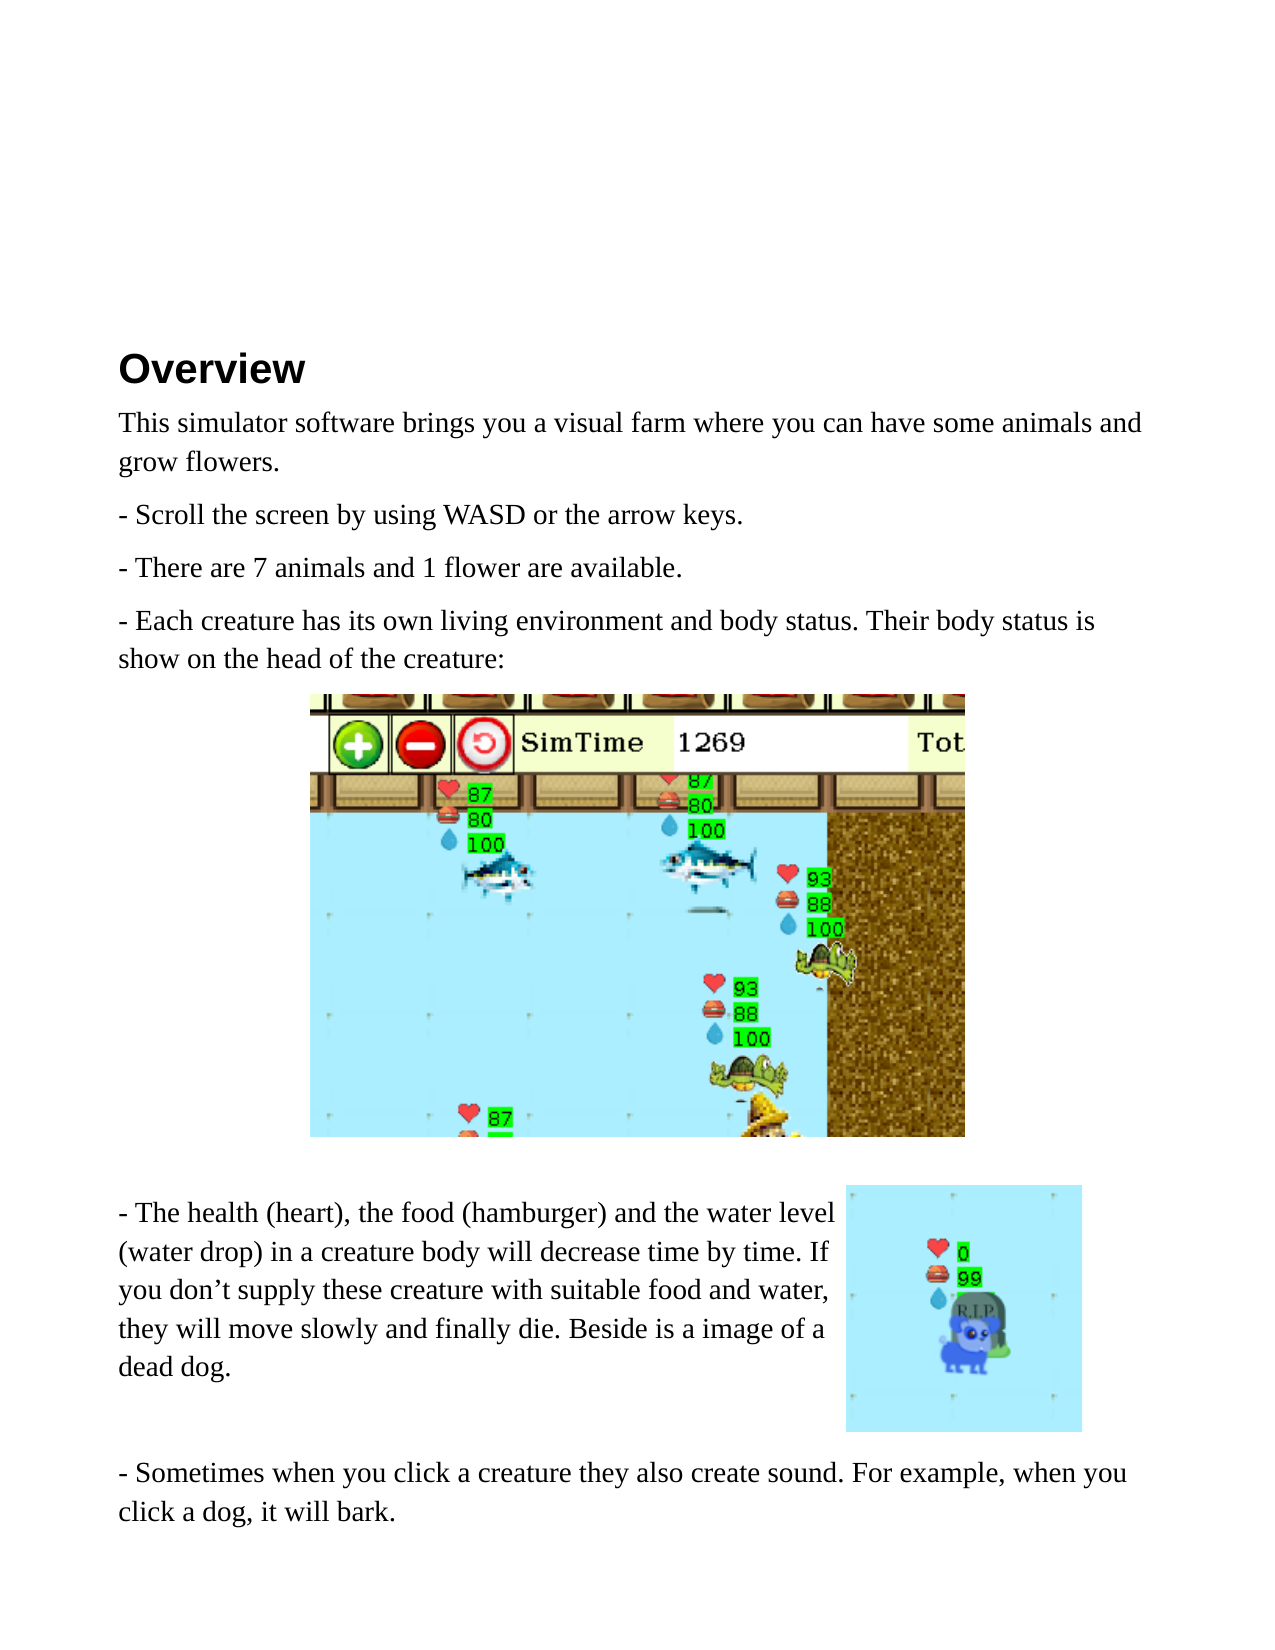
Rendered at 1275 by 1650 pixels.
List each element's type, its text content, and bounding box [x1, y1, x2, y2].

text - The health (heart), the food (hamburger) and the water level (water drop) in a creature body will decrease time by time. If you don’t supply these creature with suitable food and water, they will move slowly and finally die. Beside is a image of a dead dog. [118, 1195, 846, 1383]
text - Scroll the screen by using WASD or the arrow keys. [118, 497, 1157, 530]
text This simulator software brings you a visual farm where you can have some animals and grow flowers. [118, 405, 1157, 477]
text - Each creature has its own living environment and body status. Their body status is show on the head of the creature: [118, 603, 1157, 675]
text - There are 7 animals and 1 flower are available. [118, 550, 1157, 583]
picture [310, 694, 965, 1137]
picture [846, 1185, 1083, 1432]
text - Sometimes when you click a creature they also create sound. For example, when you click a dog, it will bark. [118, 1456, 1157, 1528]
subtitle Overview [118, 344, 1157, 393]
text [1083, 1195, 1157, 1383]
